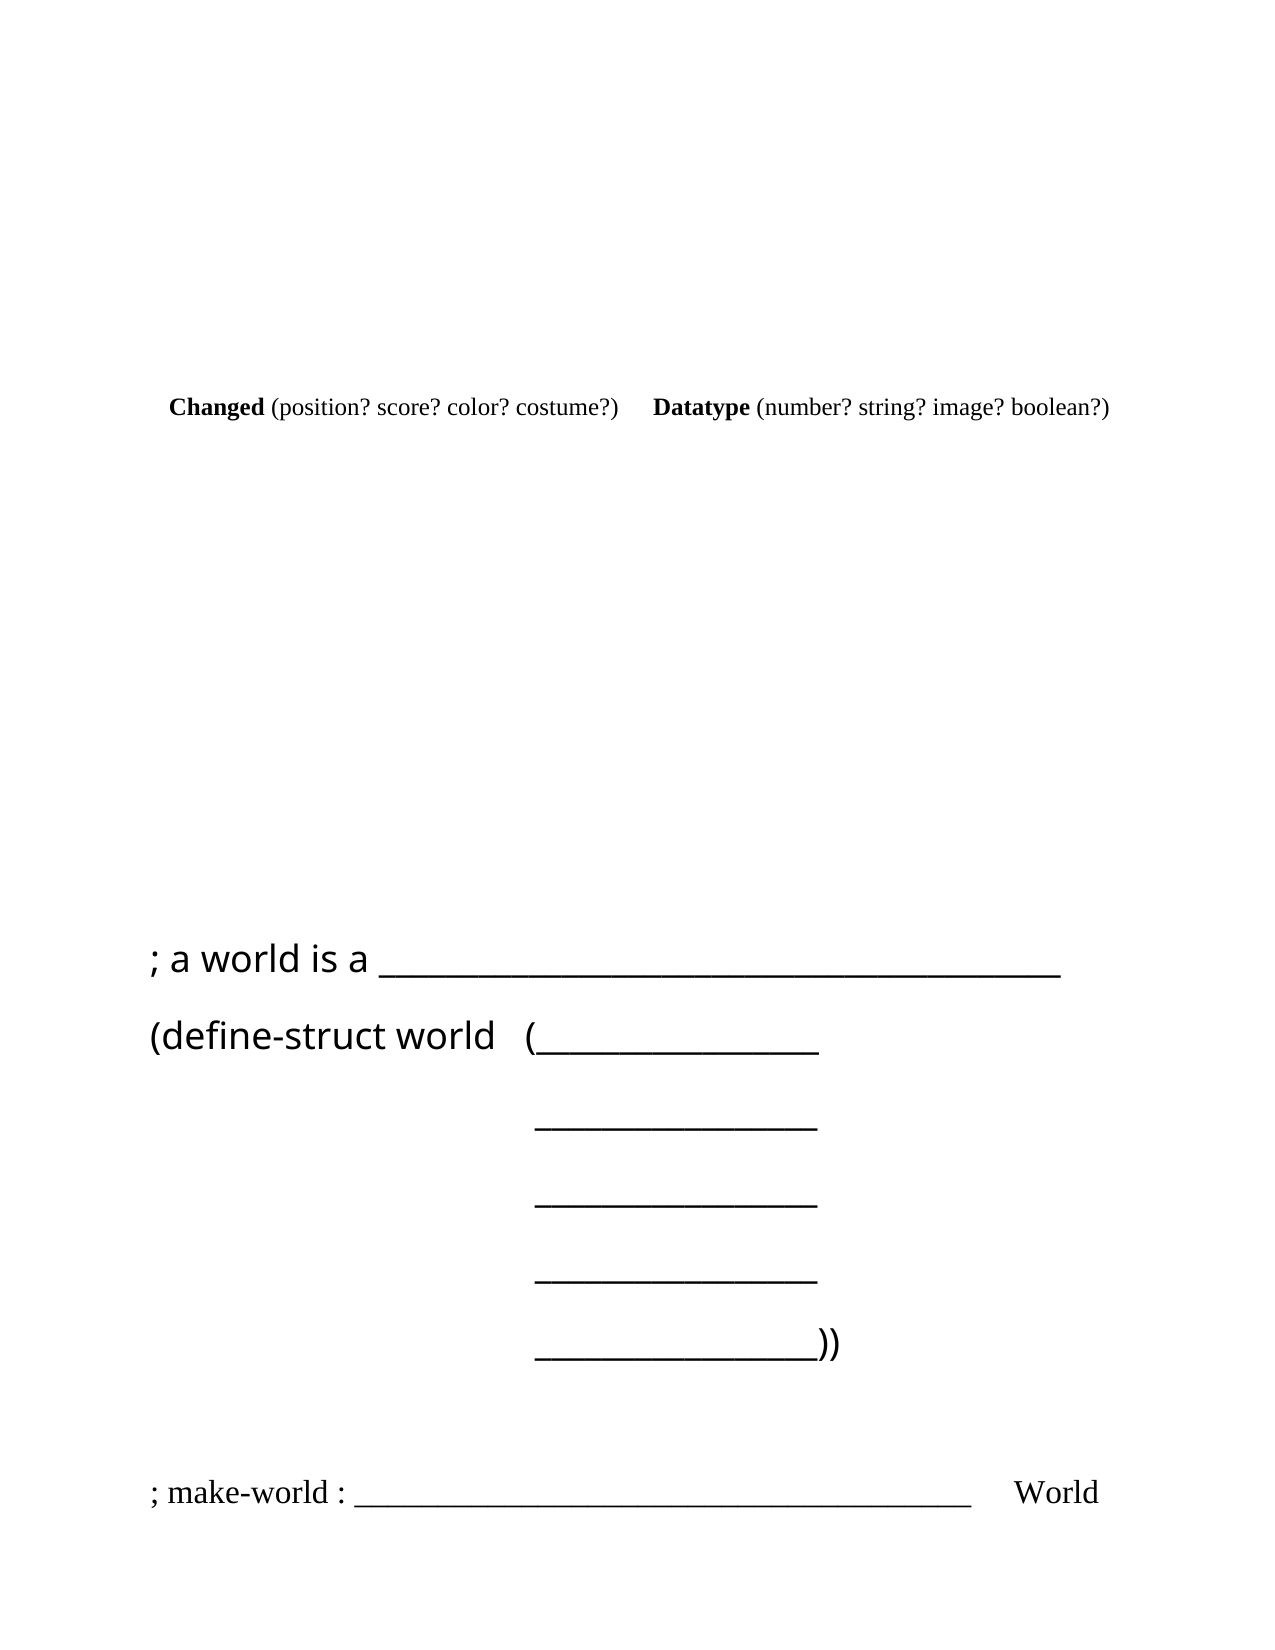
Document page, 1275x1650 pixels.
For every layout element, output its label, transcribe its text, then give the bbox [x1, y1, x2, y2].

table_cell [638, 246, 1125, 302]
table_cell [150, 75, 637, 132]
text (define-struct world (_________________ [150, 1009, 1125, 1060]
table_cell [150, 246, 637, 302]
text _________________ [150, 1239, 1125, 1290]
table_cell [638, 189, 1125, 246]
text _________________)) [150, 1315, 1125, 1366]
table_cell [150, 189, 637, 246]
table_cell [638, 132, 1125, 189]
table_cell [150, 553, 637, 614]
table_cell [150, 492, 637, 553]
table_cell [638, 553, 1125, 614]
table_header Datatype (number? string? image? boolean?) [638, 383, 1125, 431]
table_header Changed (position? score? color? costume?) [150, 383, 637, 431]
text _________________ [150, 1162, 1125, 1213]
table_cell [150, 614, 637, 675]
text List everything that has changed, and the datatype you will use to represent it [150, 356, 1125, 383]
text _________________ [150, 1086, 1125, 1137]
text ; make-world : _____________________________________  World [150, 1472, 1125, 1510]
table_cell [150, 132, 637, 189]
table_cell [638, 431, 1125, 492]
table_cell [150, 675, 637, 736]
text ; a world is a _________________________________________ [150, 933, 1125, 984]
text My accessor functions are… [150, 1535, 1125, 1562]
text My constructor function is… [150, 1417, 1125, 1443]
table_cell [638, 492, 1125, 553]
table_cell [638, 75, 1125, 132]
table_cell [638, 675, 1125, 736]
table_cell [638, 614, 1125, 675]
table_cell [150, 431, 637, 492]
